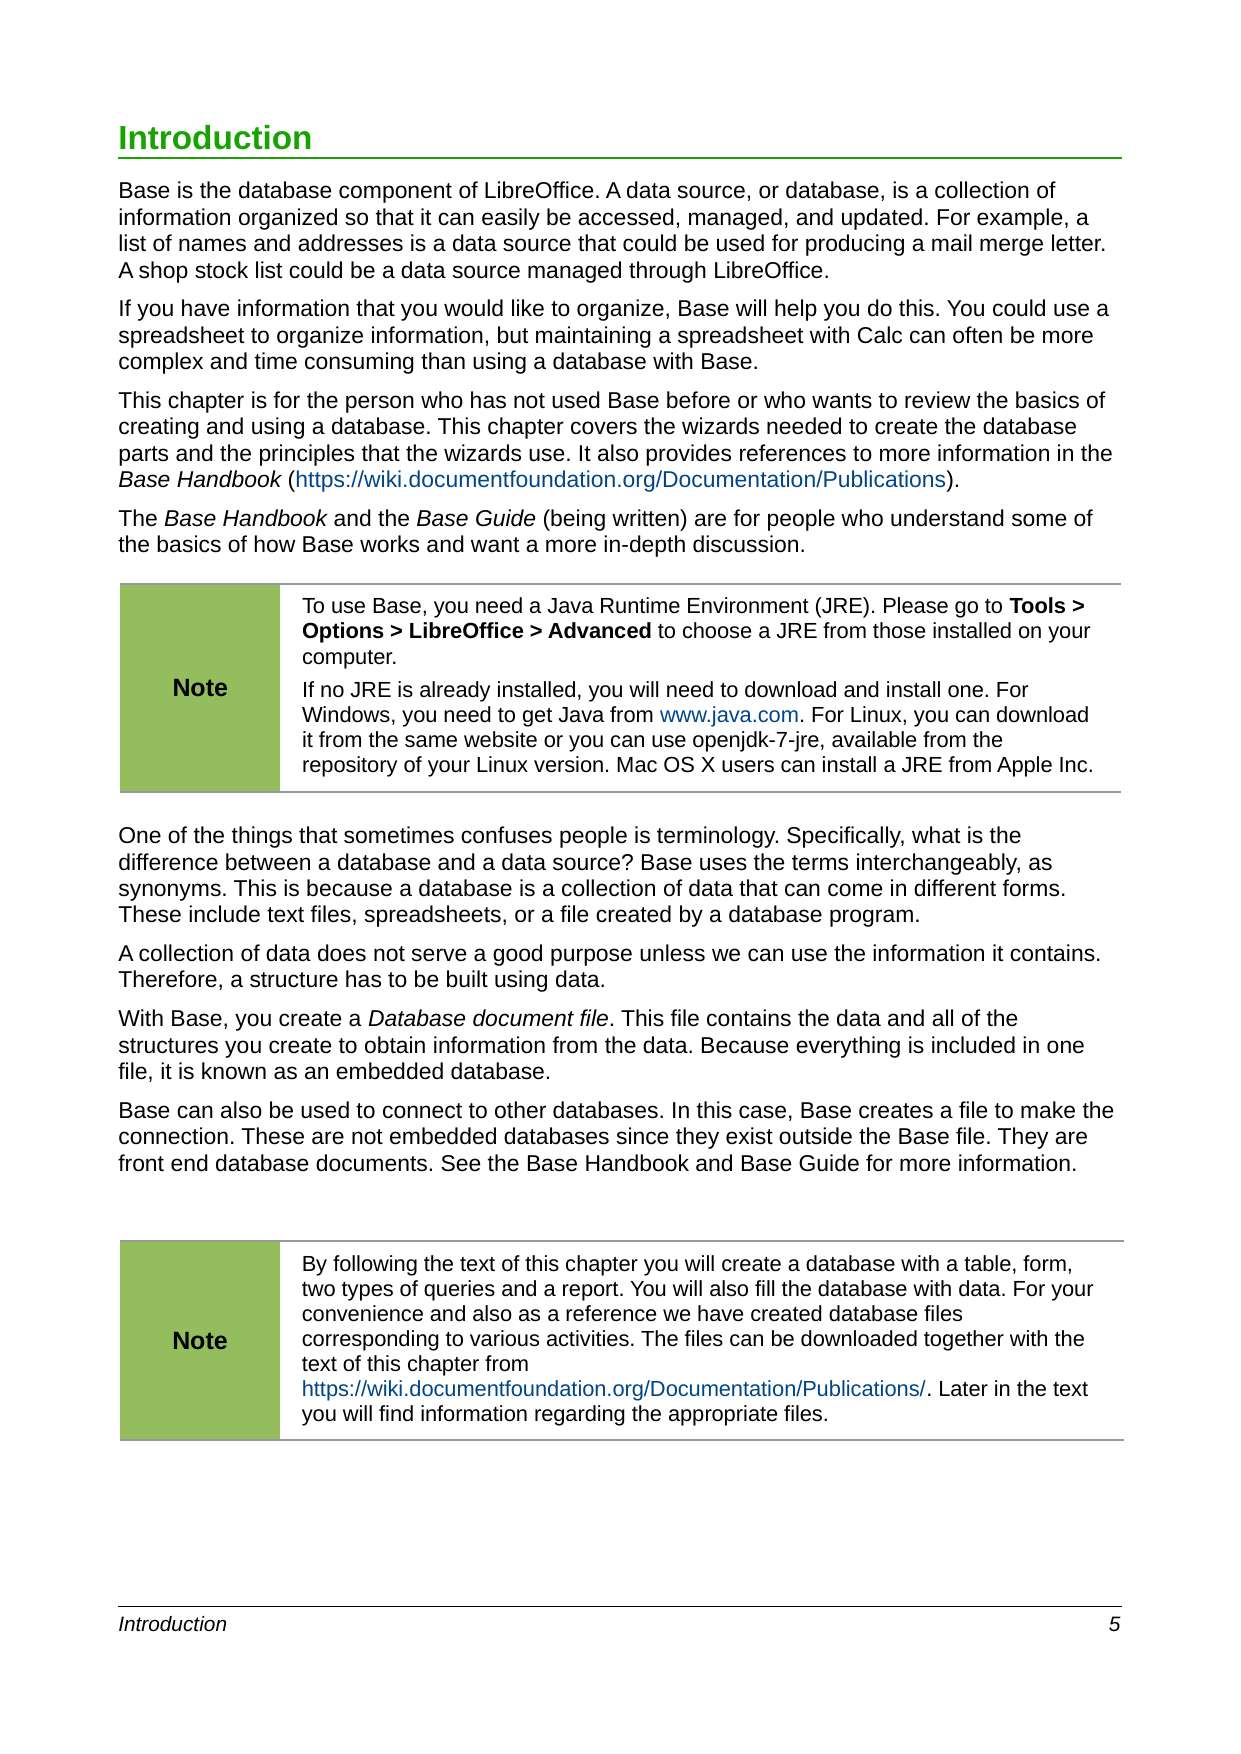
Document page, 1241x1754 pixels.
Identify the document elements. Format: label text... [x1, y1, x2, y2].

text The Base Handbook and the Base Guide (being written) are for people who understand some of the basics of how Base works and want a more in-depth discussion. [118, 505, 1122, 558]
text This chapter is for the person who has not used Base before or who wants to review the basics of creating and using a database. This chapter covers the wizards needed to create the database parts and the principles that the wizards use. It also provides references to more information in the Base Handbook (https://wiki.documentfoundation.org/Documentation/Publications). [118, 387, 1122, 492]
text A collection of data does not serve a good purpose unless we can use the information it contains. Therefore, a structure has to be built using data. [118, 940, 1122, 993]
table_header Note [120, 585, 280, 791]
table_header To use Base, you need a Java Runtime Environment (JRE). Please go to Tools > Options > LibreOffice > Advanced to choose a JRE from those installed on your computer. If no JRE is already installed, you will need to download and install one. For Windows, you need to get Java from www.java.com. For Linux, you can download it from the same website or you can use openjdk-7-jre, available from the repository of your Linux version. Mac OS X users can install a JRE from Apple Inc. [280, 585, 1121, 791]
text With Base, you create a Database document file. This file contains the data and all of the structures you create to obtain information from the data. Because everything is included in one file, it is known as an embedded database. [118, 1005, 1122, 1084]
table_header Note [120, 1242, 280, 1439]
text Base is the database component of LibreOffice. A data source, or database, is a collection of information organized so that it can easily be accessed, managed, and updated. For example, a list of names and addresses is a data source that could be used for producing a mail merge letter. A shop stock list could be a data source managed through LibreOffice. [118, 177, 1122, 283]
text Base can also be used to connect to other databases. In this case, Base creates a file to make the connection. These are not embedded databases since they exist outside the Base file. They are front end database documents. See the Base Handbook and Base Guide for more information. [118, 1097, 1122, 1176]
text One of the things that sometimes confuses people is terminology. Specifically, what is the difference between a database and a data source? Base uses the terms interchangeably, as synonyms. This is because a database is a collection of data that can come in different forms. These include text files, spreadsheets, or a file created by a database program. [118, 822, 1122, 927]
subtitle Introduction [118, 118, 1122, 157]
table_header By following the text of this chapter you will create a database with a table, form, two types of queries and a report. You will also fill the database with data. For your convenience and also as a reference we have created database files corresponding to various activities. The files can be downloaded together with the text of this chapter from https://wiki.documentfoundation.org/Documentation/Publications/. Later in the text you will find information regarding the appropriate files. [280, 1242, 1124, 1439]
text If you have information that you would like to organize, Base will help you do this. You could use a spreadsheet to organize information, but maintaining a spreadsheet with Calc can often be more complex and time consuming than using a database with Base. [118, 295, 1122, 374]
